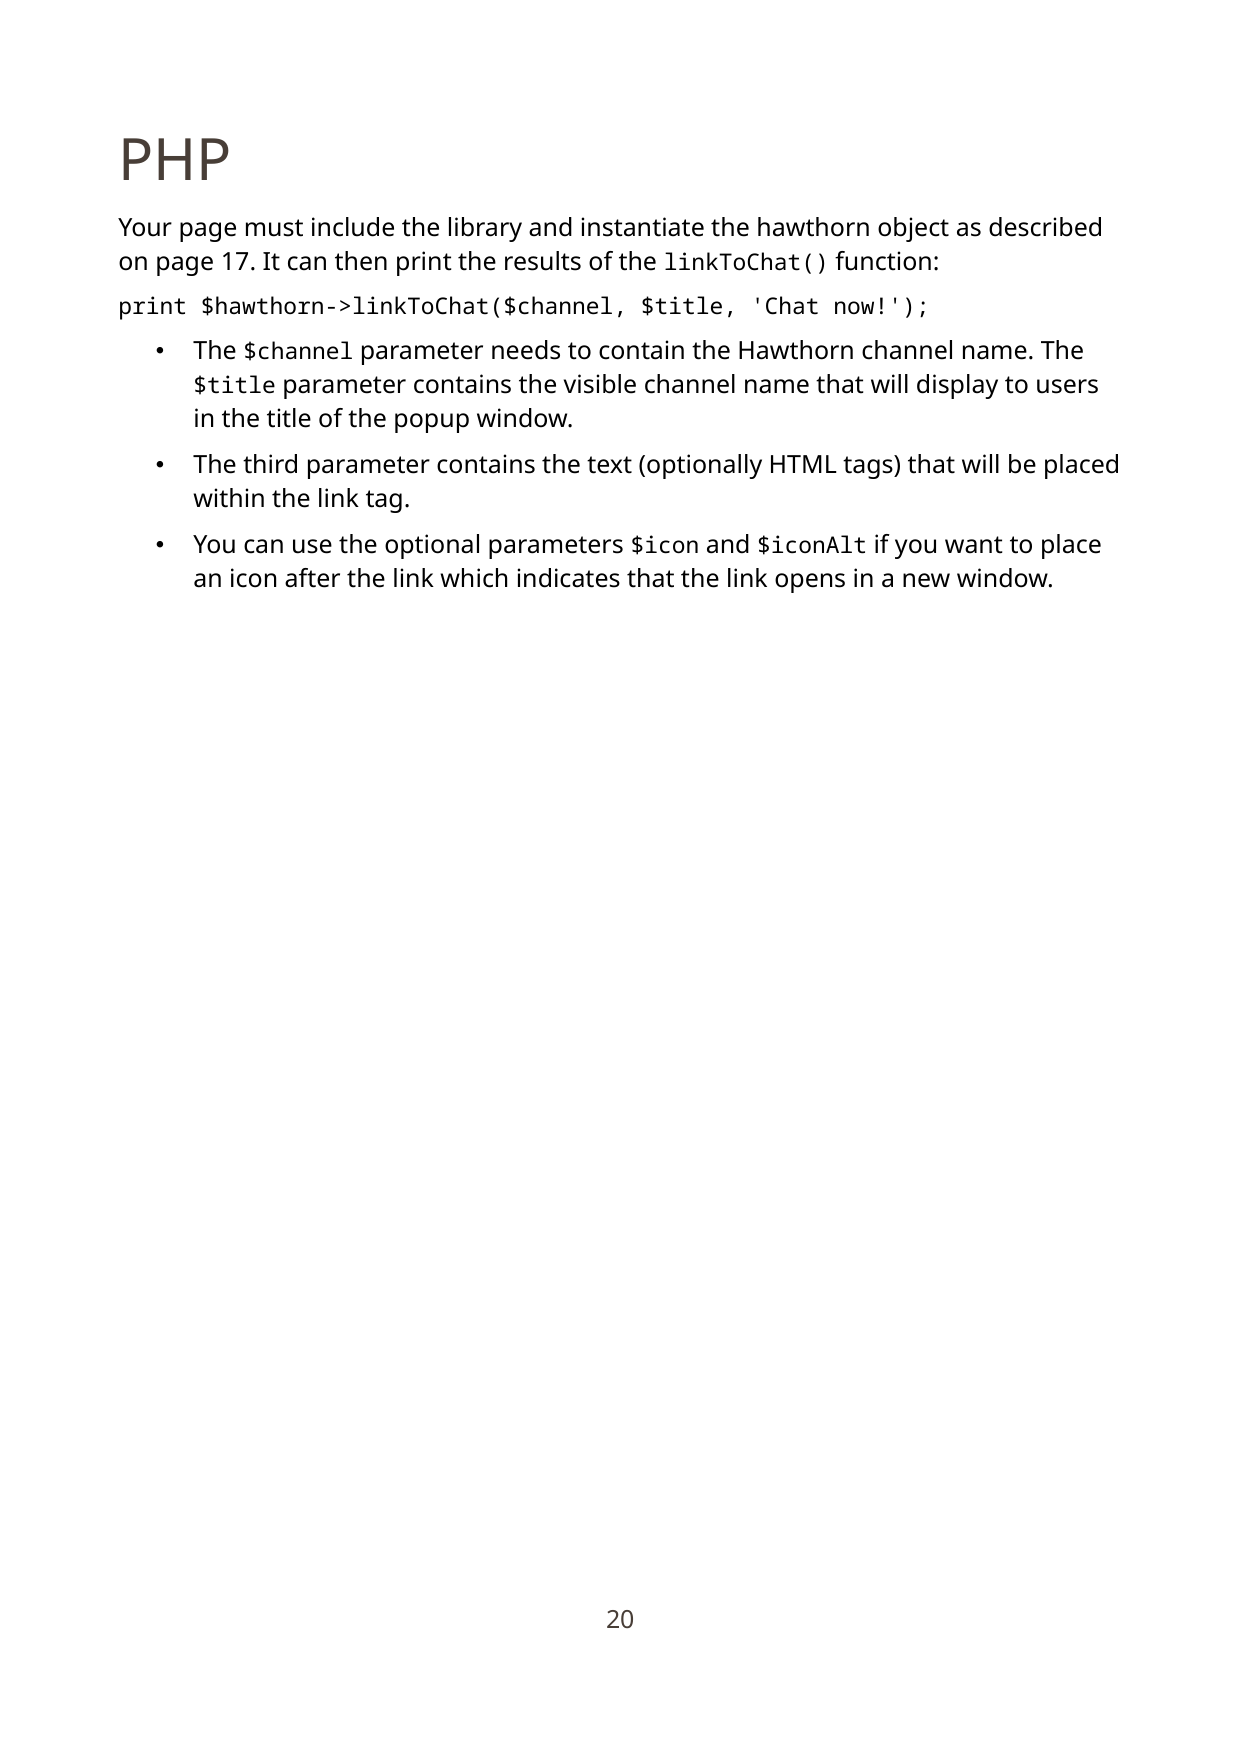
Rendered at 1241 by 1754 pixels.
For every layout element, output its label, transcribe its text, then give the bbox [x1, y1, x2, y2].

list You can use the optional parameters $icon and $iconAlt if you want to place an icon after the link which indicates that the link opens in a new window. [156, 527, 1122, 595]
list The $channel parameter needs to contain the Hawthorn channel name. The $title parameter contains the visible channel name that will display to users in the title of the popup window. [156, 333, 1122, 435]
list The third parameter contains the text (optionally HTML tags) that will be placed within the link tag. [156, 447, 1122, 515]
text print $hawthorn->linkToChat($channel, $title, 'Chat now!'); [118, 290, 1122, 321]
subtitle PHP [118, 118, 1122, 198]
text Your page must include the library and instantiate the hawthorn object as described on page 11. It can then print the results of the linkToChat() function: [118, 210, 1122, 278]
